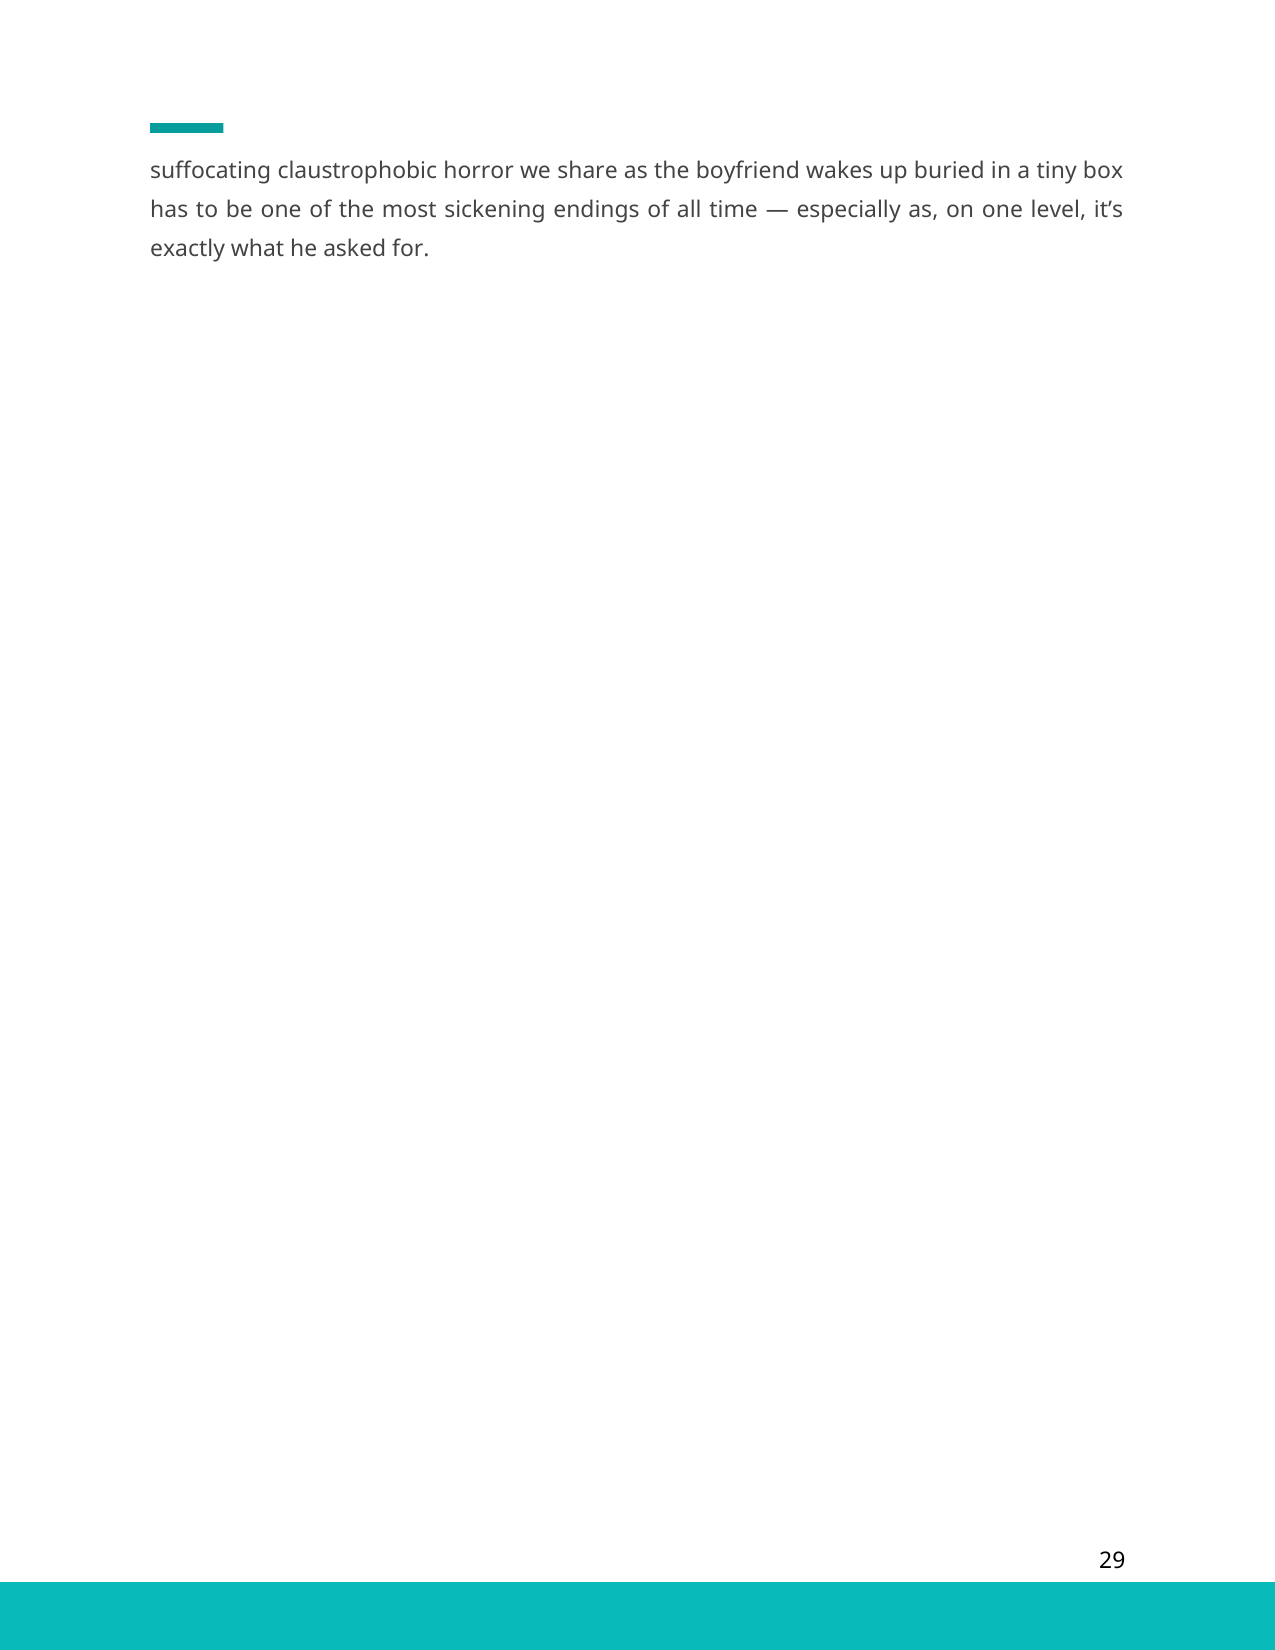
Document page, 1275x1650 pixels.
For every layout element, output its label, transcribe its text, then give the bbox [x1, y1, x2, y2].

text suffocating claustrophobic horror we share as the boyfriend wakes up buried in a tiny box has to be one of the most sickening endings of all time — especially as, on one level, it’s exactly what he asked for. [150, 154, 1125, 264]
picture [150, 123, 224, 133]
picture [0, 1582, 1275, 1650]
